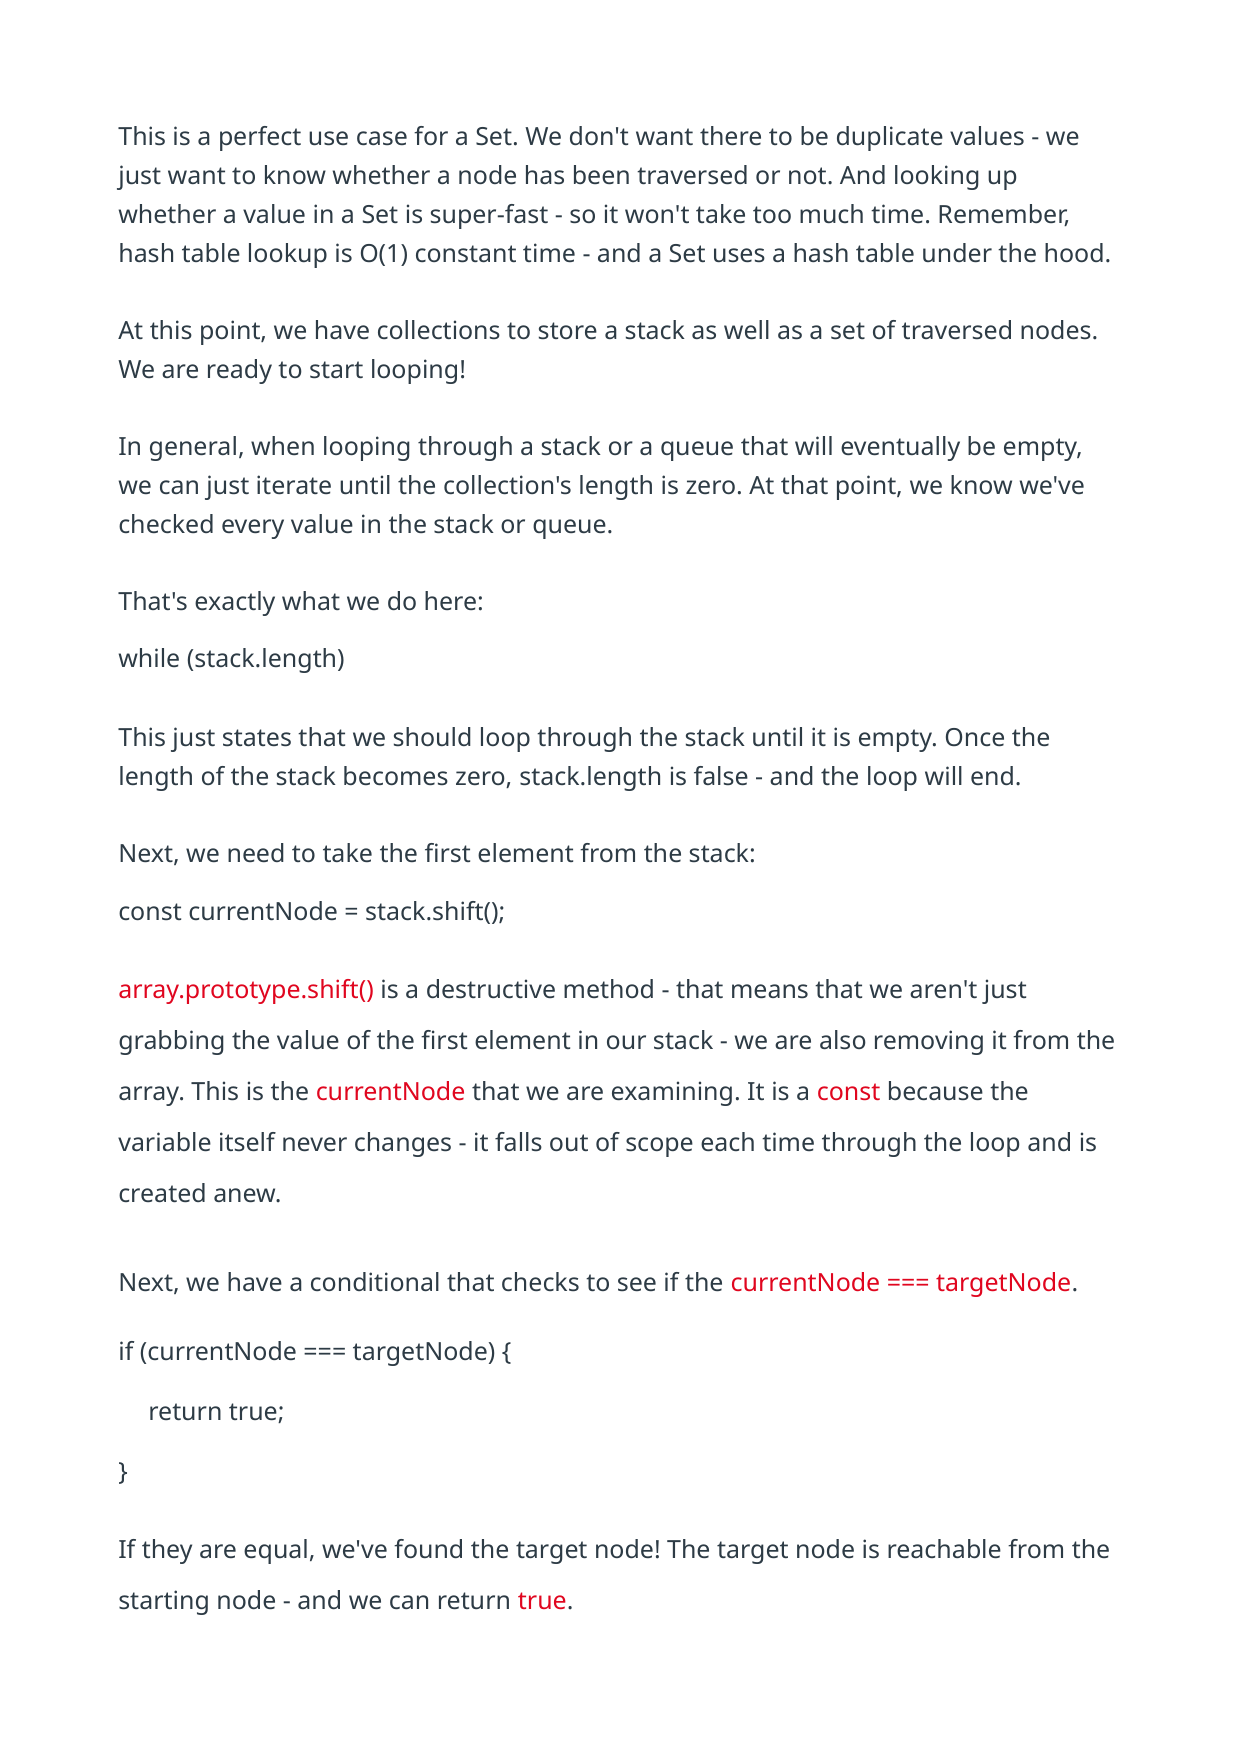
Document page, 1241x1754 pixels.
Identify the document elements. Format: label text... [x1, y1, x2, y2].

text That's exactly what we do here: [118, 583, 1122, 617]
text In general, when looping through a stack or a queue that will eventually be empty, we can just iterate until the collection's length is zero. At that point, we know we've checked every value in the stack or queue. [118, 428, 1122, 541]
text const currentNode = stack.shift(); [118, 893, 1122, 927]
text Next, we need to take the first element from the stack: [118, 835, 1122, 869]
text If they are equal, we've found the target node! The target node is reachable from the starting node - and we can return true. [118, 1532, 1122, 1617]
text This is a perfect use case for a Set. We don't want there to be duplicate values - we just want to know whether a node has been traversed or not. And looking up whether a value in a Set is super-fast - so it won't take too much time. Remember, hash table lookup is O(1) constant time - and a Set uses a hash table under the hood. [118, 118, 1122, 270]
text Next, we have a conditional that checks to see if the currentNode === targetNode. [118, 1264, 1122, 1298]
text This just states that we should loop through the stack until it is empty. Once the length of the stack becomes zero, stack.length is false - and the loop will end. [118, 719, 1122, 793]
text At this point, we have collections to store a stack as well as a set of traversed nodes. We are ready to start looping! [118, 312, 1122, 386]
text if (currentNode === targetNode) { [118, 1334, 1122, 1368]
text array.prototype.shift() is a destructive method - that means that we aren't just grabbing the value of the first element in our stack - we are also removing it from the array. This is the currentNode that we are examining. It is a const because the variable itself never changes - it falls out of scope each time through the loop and is created anew. [118, 971, 1122, 1210]
text return true; [118, 1393, 1122, 1428]
text while (stack.length) [118, 641, 1122, 675]
text } [118, 1453, 1122, 1487]
